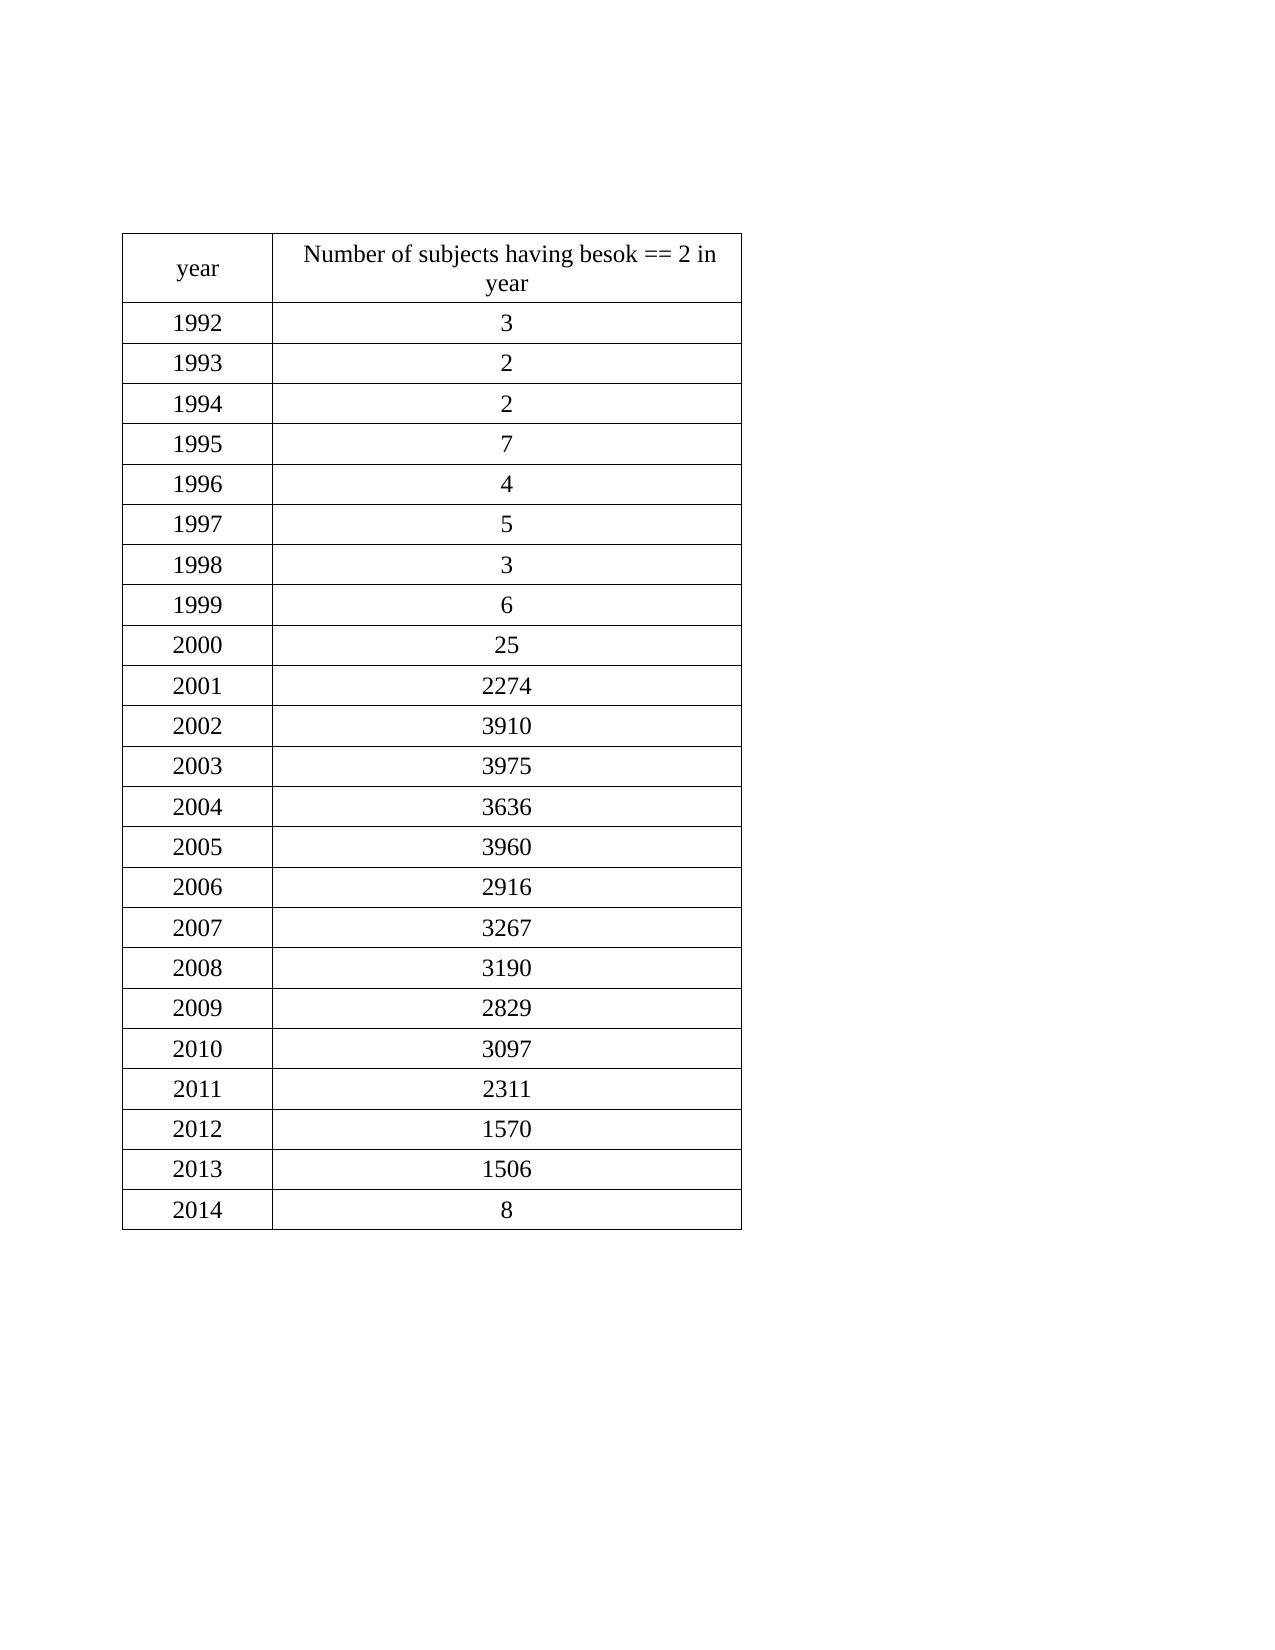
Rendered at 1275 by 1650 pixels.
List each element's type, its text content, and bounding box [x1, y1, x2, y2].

table_cell 3 [273, 545, 741, 584]
table_header year [123, 234, 272, 302]
table_cell 2008 [123, 948, 272, 987]
table_cell 4 [273, 465, 741, 504]
table_cell 5 [273, 505, 741, 544]
table_cell 2 [273, 344, 741, 383]
table_cell 2006 [123, 868, 272, 907]
table_cell 1997 [123, 505, 272, 544]
table_cell 1570 [273, 1110, 741, 1149]
table_cell 3975 [273, 747, 741, 786]
table_cell 2829 [273, 989, 741, 1028]
table_cell 2916 [273, 868, 741, 907]
table_cell 2311 [273, 1069, 741, 1108]
table_cell 2009 [123, 989, 272, 1028]
table_cell 3910 [273, 706, 741, 746]
table_cell 8 [273, 1190, 741, 1229]
table_cell 7 [273, 424, 741, 463]
table_cell 3 [273, 303, 741, 342]
table_cell 1994 [123, 384, 272, 423]
table_cell 3097 [273, 1029, 741, 1068]
table_cell 2000 [123, 626, 272, 665]
table_cell 1999 [123, 585, 272, 625]
table_cell 2012 [123, 1110, 272, 1149]
table_cell 2001 [123, 666, 272, 705]
table_cell 2003 [123, 747, 272, 786]
table_cell 2002 [123, 706, 272, 746]
table_cell 2274 [273, 666, 741, 705]
table_cell 25 [273, 626, 741, 665]
table_cell 3636 [273, 787, 741, 826]
table_cell 3267 [273, 908, 741, 947]
table_cell 3190 [273, 948, 741, 987]
table_cell 1506 [273, 1150, 741, 1189]
table_cell 2014 [123, 1190, 272, 1229]
table_cell 2004 [123, 787, 272, 826]
table_cell 2 [273, 384, 741, 423]
table_cell 1992 [123, 303, 272, 342]
table_cell 3960 [273, 827, 741, 867]
table_cell 2010 [123, 1029, 272, 1068]
table_cell 1993 [123, 344, 272, 383]
table_cell 1996 [123, 465, 272, 504]
table_cell 1995 [123, 424, 272, 463]
table_cell 2011 [123, 1069, 272, 1108]
table_header Number of subjects having besok == 2 in year [273, 234, 741, 302]
table_cell 2007 [123, 908, 272, 947]
table_cell 1998 [123, 545, 272, 584]
table_cell 2005 [123, 827, 272, 867]
table_cell 6 [273, 585, 741, 625]
table_cell 2013 [123, 1150, 272, 1189]
